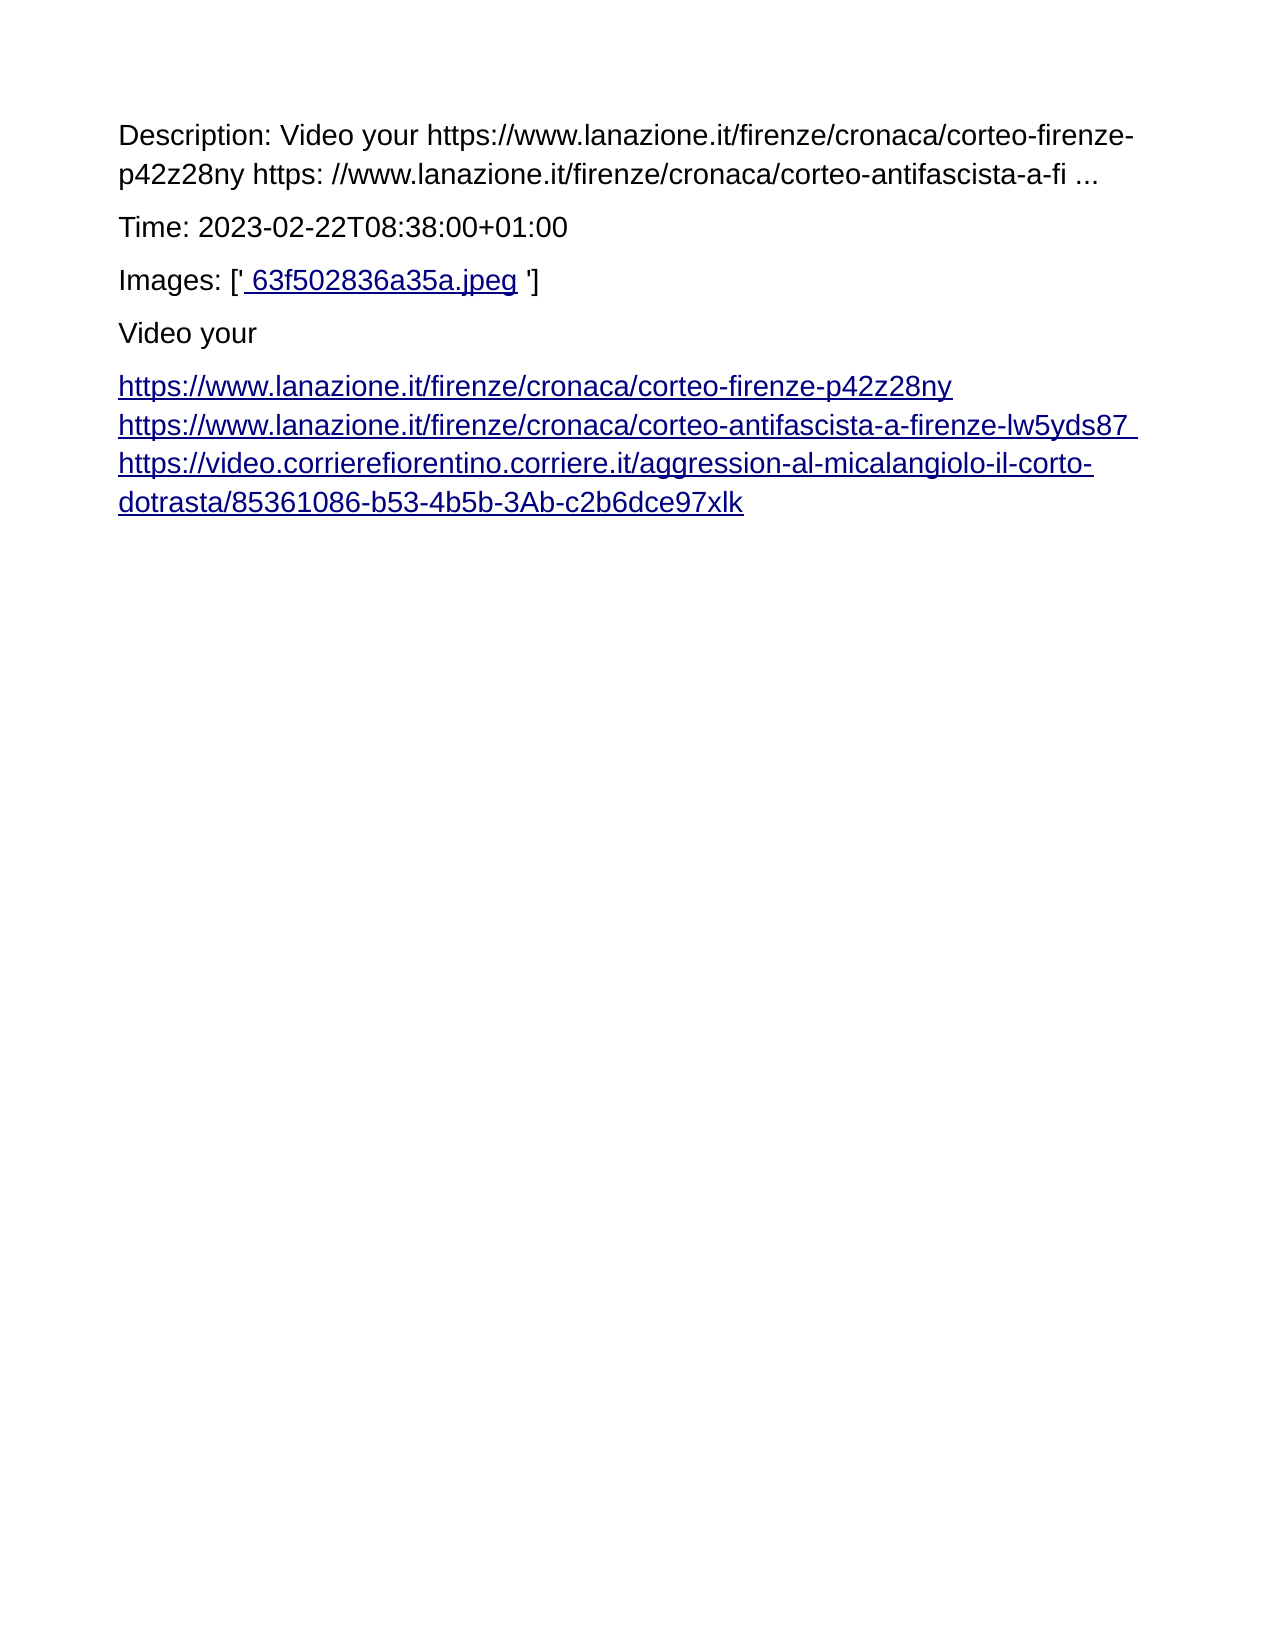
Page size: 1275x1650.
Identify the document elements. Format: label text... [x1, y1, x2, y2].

text https://www.lanazione.it/firenze/cronaca/corteo-firenze-p42z28ny https://www.lanazione.it/firenze/cronaca/corteo-antifascista-a-firenze-lw5yds87 https://video.corrierefiorentino.corriere.it/aggression-al-micalangiolo-il-corto-dotrasta/85361086-b53-4b5b-3Ab-c2b6dce97xlk [118, 369, 1157, 518]
text Video your [118, 316, 1157, 349]
text Images: [' 63f502836a35a.jpeg '] [118, 263, 1157, 296]
text Time: 2023-02-22T08:38:00+01:00 [118, 210, 1157, 243]
text Description: Video your https://www.lanazione.it/firenze/cronaca/corteo-firenze-p42z28ny https: //www.lanazione.it/firenze/cronaca/corteo-antifascista-a-fi ... [118, 118, 1157, 190]
